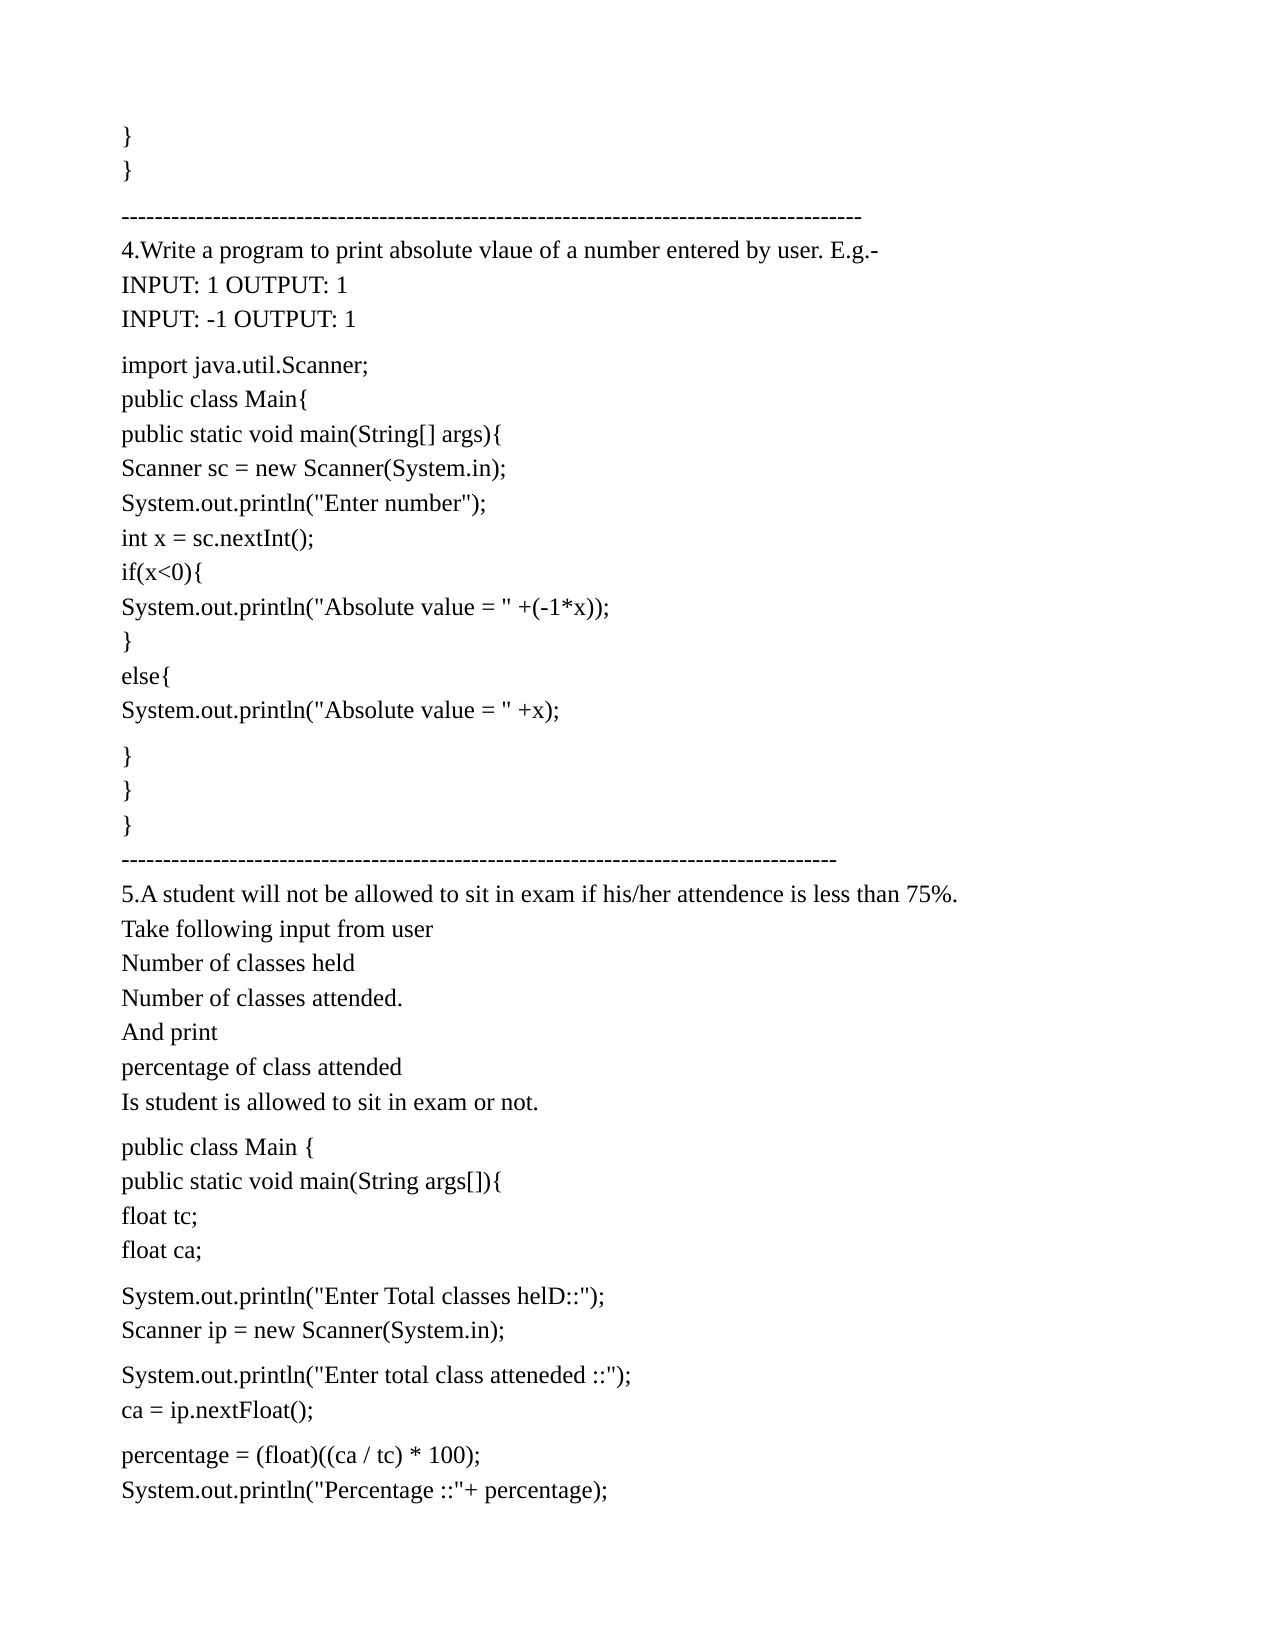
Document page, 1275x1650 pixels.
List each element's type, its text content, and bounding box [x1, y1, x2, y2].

table_header [118, 727, 133, 738]
table_header Scanner ip = new Scanner(System.in); [118, 1313, 523, 1347]
table_header percentage of class attended [118, 1049, 419, 1084]
table_header System.out.println("Absolute value = " +x); [118, 693, 578, 727]
table_header ----------------------------------------------------------------------------------------- [118, 198, 880, 232]
table_header } [118, 773, 151, 807]
table_header [118, 1347, 133, 1358]
table_header Number of classes attended. [118, 980, 420, 1014]
table_header System.out.println("Enter total class atteneded ::"); [118, 1358, 649, 1392]
table_header [118, 1427, 133, 1437]
table_header Number of classes held [118, 945, 372, 980]
table_header [118, 1267, 133, 1278]
table_header 4.Write a program to print absolute vlaue of a number entered by user. E.g.- [118, 233, 899, 267]
table_header public class Main { [118, 1129, 333, 1163]
table_header public static void main(String[] args){ [118, 416, 521, 451]
table_header 5.A student will not be allowed to sit in exam if his/her attendence is less than 75%. [118, 876, 979, 911]
table_header } [118, 118, 151, 153]
table_header int x = sc.nextInt(); [118, 520, 332, 554]
table_header [118, 187, 133, 198]
table_header And print [118, 1015, 235, 1049]
table_header [118, 1118, 133, 1129]
table_header [118, 336, 133, 347]
table_header INPUT: 1 OUTPUT: 1 [118, 267, 369, 302]
table_header Scanner sc = new Scanner(System.in); [118, 451, 524, 485]
table_header System.out.println("Enter Total classes helD::"); [118, 1278, 623, 1312]
table_header float ca; [118, 1233, 220, 1267]
table_header else{ [118, 658, 189, 693]
table_header public class Main{ [118, 381, 327, 416]
table_header INPUT: -1 OUTPUT: 1 [118, 302, 377, 336]
table_header if(x<0){ [118, 554, 222, 589]
table_header } [118, 624, 151, 658]
table_header -------------------------------------------------------------------------------------- [118, 842, 855, 876]
table_header System.out.println("Percentage ::"+ percentage); [118, 1472, 626, 1507]
table_header Is student is allowed to sit in exam or not. [118, 1084, 557, 1118]
table_header import java.util.Scanner; [118, 347, 387, 381]
table_header } [118, 807, 151, 842]
table_header System.out.println("Absolute value = " +(-1*x)); [118, 589, 628, 623]
table_header System.out.println("Enter number"); [118, 485, 504, 520]
table_header Take following input from user [118, 911, 451, 945]
table_header float tc; [118, 1198, 216, 1233]
table_header percentage = (float)((ca / tc) * 100); [118, 1438, 499, 1472]
table_header public static void main(String args[]){ [118, 1164, 521, 1198]
table_header } [118, 738, 151, 772]
table_header } [118, 153, 151, 187]
table_header ca = ip.nextFloat(); [118, 1392, 332, 1427]
